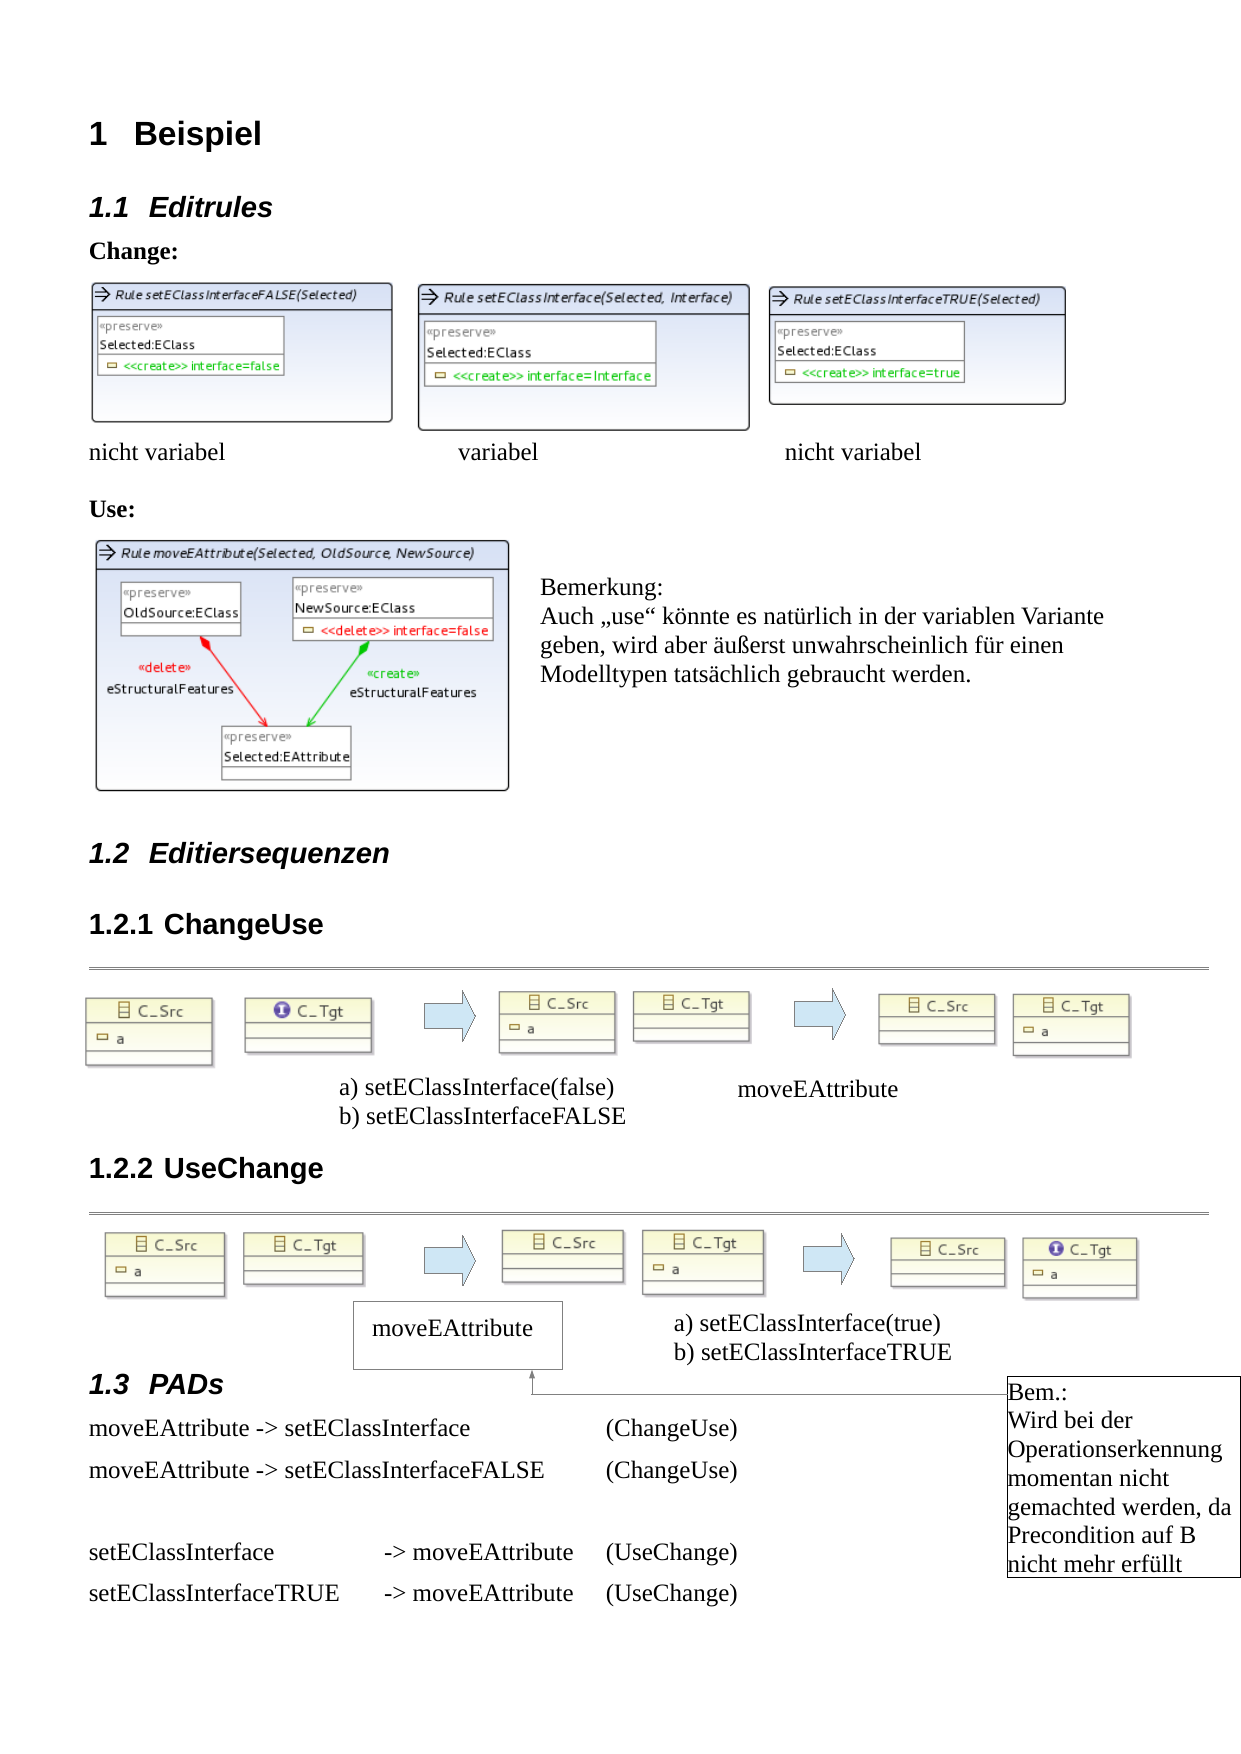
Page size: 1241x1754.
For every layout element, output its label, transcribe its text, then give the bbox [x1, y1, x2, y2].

text moveEAttribute -> setEClassInterface (ChangeUse) [1008, 1413, 1209, 1442]
subtitle Editrules [88, 190, 1209, 223]
text Use: [88, 494, 1209, 523]
subtitle Beispiel [88, 113, 1209, 152]
text nicht variabel variabel nicht variabel [88, 437, 1209, 466]
picture [875, 988, 1139, 1062]
text Change: [88, 236, 1209, 264]
picture [761, 275, 1074, 413]
picture [886, 1233, 1143, 1302]
subtitle Editiersequenzen [88, 836, 1209, 869]
picture [91, 533, 514, 796]
picture [493, 983, 759, 1057]
text setEClassInterface -> moveEAttribute (UseChange) [1008, 1537, 1209, 1566]
subtitle ChangeUse [88, 907, 1209, 940]
picture [497, 1225, 769, 1300]
picture [100, 1226, 372, 1302]
picture [79, 990, 381, 1071]
picture [84, 276, 397, 428]
subtitle PADs [88, 1367, 1007, 1401]
subtitle PADs [533, 1367, 1209, 1394]
picture [412, 279, 756, 437]
text moveEAttribute -> setEClassInterfaceFALSE (ChangeUse) [1008, 1455, 1209, 1483]
text setEClassInterfaceTRUE -> moveEAttribute (UseChange) [88, 1578, 1209, 1607]
text moveEAttribute -> setEClassInterfaceFALSE (ChangeUse) [88, 1455, 1007, 1483]
subtitle UseChange [88, 1151, 1209, 1185]
text setEClassInterface -> moveEAttribute (UseChange) [88, 1537, 1007, 1566]
text moveEAttribute -> setEClassInterface (ChangeUse) [88, 1413, 1007, 1442]
subtitle PADs [1008, 1377, 1209, 1401]
